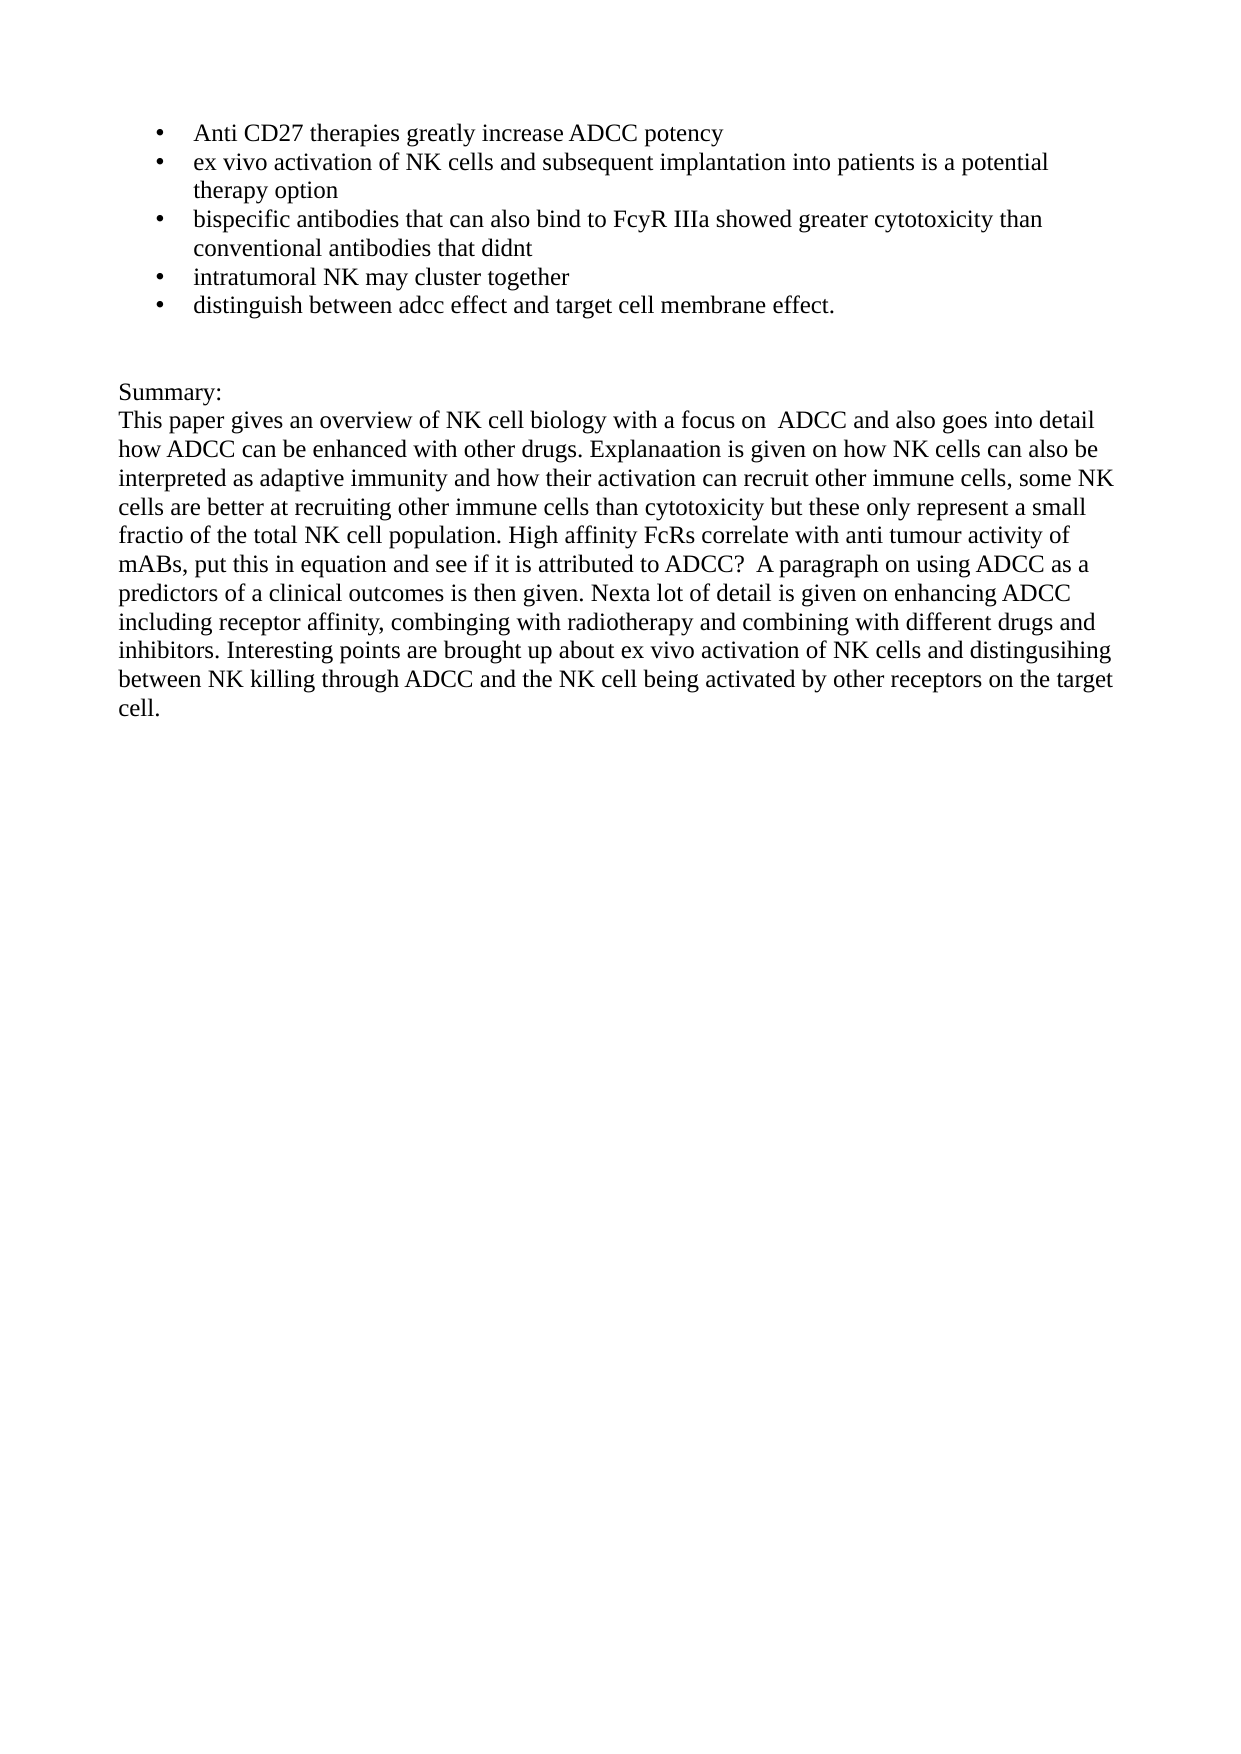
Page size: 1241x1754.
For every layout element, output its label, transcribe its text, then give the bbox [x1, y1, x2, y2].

list Anti CD27 therapies greatly increase ADCC potency [156, 118, 1122, 147]
list ex vivo activation of NK cells and subsequent implantation into patients is a potential therapy option [156, 147, 1122, 204]
list distinguish between adcc effect and target cell membrane effect. [156, 291, 1122, 319]
list bispecific antibodies that can also bind to FcyR IIIa showed greater cytotoxicity than conventional antibodies that didnt [156, 204, 1122, 262]
text Summary: [118, 377, 1122, 406]
list intratumoral NK may cluster together [156, 262, 1122, 291]
text This paper gives an overview of NK cell biology with a focus on ADCC and also goes into detail how ADCC can be enhanced with other drugs. Explanaation is given on how NK cells can also be interpreted as adaptive immunity and how their activation can recruit other immune cells, some NK cells are better at recruiting other immune cells than cytotoxicity but these only represent a small fractio of the total NK cell population. High affinity FcRs correlate with anti tumour activity of mABs, put this in equation and see if it is attributed to ADCC? A paragraph on using ADCC as a predictors of a clinical outcomes is then given. Nexta lot of detail is given on enhancing ADCC including receptor affinity, combinging with radiotherapy and combining with different drugs and inhibitors. Interesting points are brought up about ex vivo activation of NK cells and distingusihing between NK killing through ADCC and the NK cell being activated by other receptors on the target cell. [118, 406, 1122, 722]
